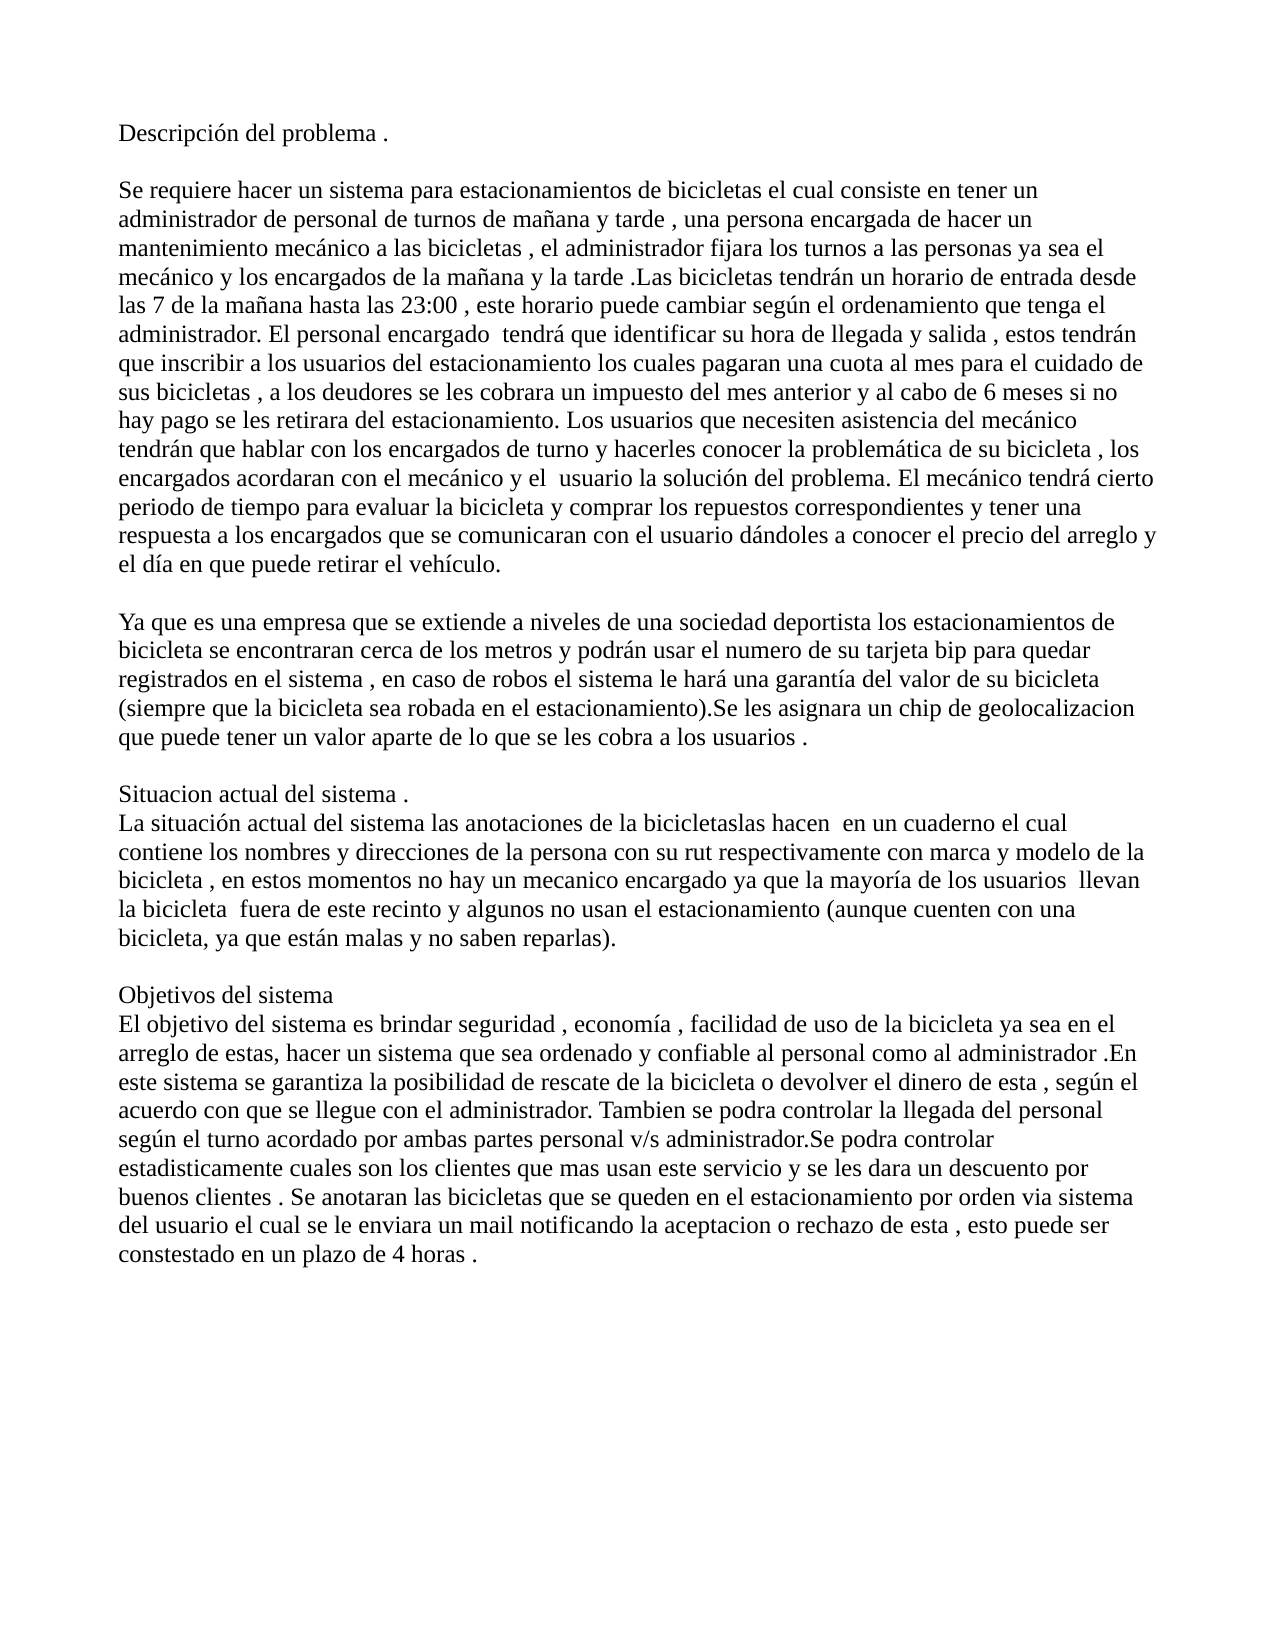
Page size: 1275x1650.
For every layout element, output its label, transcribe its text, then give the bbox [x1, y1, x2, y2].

text Descripción del problema . [118, 118, 1157, 147]
text Situacion actual del sistema . [118, 779, 1157, 808]
text Se requiere hacer un sistema para estacionamientos de bicicletas el cual consiste en tener un administrador de personal de turnos de mañana y tarde , una persona encargada de hacer un mantenimiento mecánico a las bicicletas , el administrador fijara los turnos a las personas ya sea el mecánico y los encargados de la mañana y la tarde .Las bicicletas tendrán un horario de entrada desde las 7 de la mañana hasta las 23:00 , este horario puede cambiar según el ordenamiento que tenga el administrador. El personal encargado tendrá que identificar su hora de llegada y salida , estos tendrán que inscribir a los usuarios del estacionamiento los cuales pagaran una cuota al mes para el cuidado de sus bicicletas , a los deudores se les cobrara un impuesto del mes anterior y al cabo de 6 meses si no hay pago se les retirara del estacionamiento. Los usuarios que necesiten asistencia del mecánico tendrán que hablar con los encargados de turno y hacerles conocer la problemática de su bicicleta , los encargados acordaran con el mecánico y el usuario la solución del problema. El mecánico tendrá cierto periodo de tiempo para evaluar la bicicleta y comprar los repuestos correspondientes y tener una respuesta a los encargados que se comunicaran con el usuario dándoles a conocer el precio del arreglo y el día en que puede retirar el vehículo. [118, 176, 1157, 578]
text La situación actual del sistema las anotaciones de la bicicletaslas hacen en un cuaderno el cual contiene los nombres y direcciones de la persona con su rut respectivamente con marca y modelo de la bicicleta , en estos momentos no hay un mecanico encargado ya que la mayoría de los usuarios llevan la bicicleta fuera de este recinto y algunos no usan el estacionamiento (aunque cuenten con una bicicleta, ya que están malas y no saben reparlas). [118, 808, 1157, 952]
text Objetivos del sistema [118, 981, 1157, 1009]
text Ya que es una empresa que se extiende a niveles de una sociedad deportista los estacionamientos de bicicleta se encontraran cerca de los metros y podrán usar el numero de su tarjeta bip para quedar registrados en el sistema , en caso de robos el sistema le hará una garantía del valor de su bicicleta (siempre que la bicicleta sea robada en el estacionamiento).Se les asignara un chip de geolocalizacion que puede tener un valor aparte de lo que se les cobra a los usuarios . [118, 607, 1157, 751]
text El objetivo del sistema es brindar seguridad , economía , facilidad de uso de la bicicleta ya sea en el arreglo de estas, hacer un sistema que sea ordenado y confiable al personal como al administrador .En este sistema se garantiza la posibilidad de rescate de la bicicleta o devolver el dinero de esta , según el acuerdo con que se llegue con el administrador. Tambien se podra controlar la llegada del personal según el turno acordado por ambas partes personal v/s administrador.Se podra controlar estadisticamente cuales son los clientes que mas usan este servicio y se les dara un descuento por buenos clientes . Se anotaran las bicicletas que se queden en el estacionamiento por orden via sistema del usuario el cual se le enviara un mail notificando la aceptacion o rechazo de esta , esto puede ser constestado en un plazo de 4 horas . [118, 1009, 1157, 1268]
